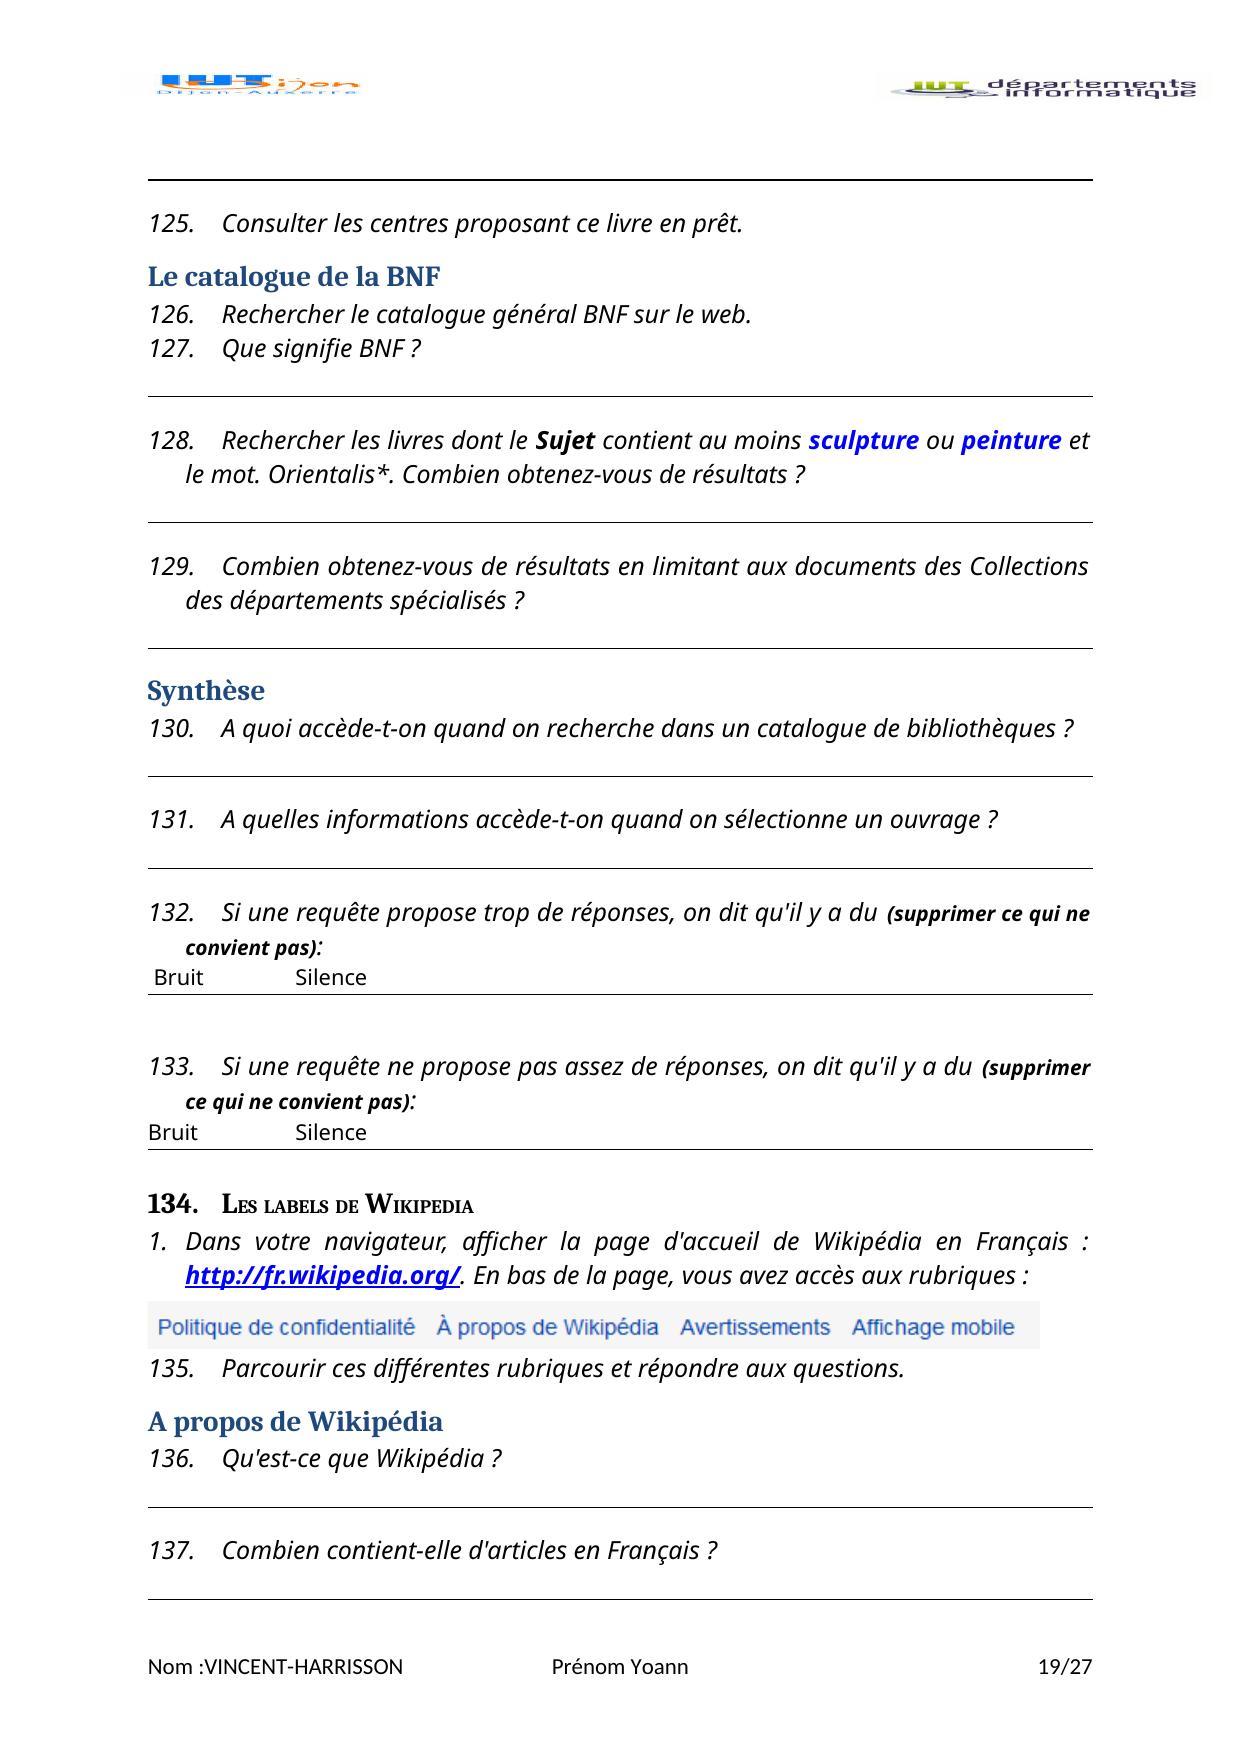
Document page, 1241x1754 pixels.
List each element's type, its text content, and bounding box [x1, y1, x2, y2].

subtitle Consulter les centres proposant ce livre en prêt. [148, 206, 1093, 239]
subtitle Rechercher les livres dont le Sujet contient au moins sculpture ou peinture et le mot. Orientalis*. Combien obtenez-vous de résultats ? [148, 422, 1093, 490]
subtitle A quoi accède-t-on quand on recherche dans un catalogue de bibliothèques ? [148, 710, 1093, 744]
picture [118, 73, 374, 102]
subtitle A propos de Wikipédia [148, 1405, 1093, 1439]
subtitle Synthèse [148, 674, 1093, 708]
subtitle Les labels de Wikipedia [148, 1187, 1093, 1221]
subtitle Parcourir ces différentes rubriques et répondre aux questions. [148, 1350, 1093, 1384]
subtitle Si une requête propose trop de réponses, on dit qu'il y a du (supprimer ce qui ne convient pas): [148, 894, 1093, 962]
text Bruit Silence [148, 962, 1093, 994]
subtitle A quelles informations accède-t-on quand on sélectionne un ouvrage ? [148, 802, 1093, 836]
subtitle Le catalogue de la BNF [148, 260, 1093, 294]
subtitle Combien obtenez-vous de résultats en limitant aux documents des Collections des départements spécialisés ? [148, 548, 1093, 616]
subtitle Qu'est-ce que Wikipédia ? [148, 1441, 1093, 1475]
picture [875, 73, 1213, 102]
subtitle Si une requête ne propose pas assez de réponses, on dit qu'il y a du (supprimer ce qui ne convient pas): [148, 1049, 1093, 1117]
subtitle Que signifie BNF ? [148, 330, 1093, 364]
subtitle Dans votre navigateur, afficher la page d'accueil de Wikipédia en Français : http://fr.wikipedia.org/. En bas de la page, vous avez accès aux rubriques : [148, 1223, 1093, 1291]
subtitle Rechercher le catalogue général BNF sur le web. [148, 296, 1093, 330]
subtitle Combien contient-elle d'articles en Français ? [148, 1533, 1093, 1567]
text Bruit Silence [148, 1117, 1093, 1149]
